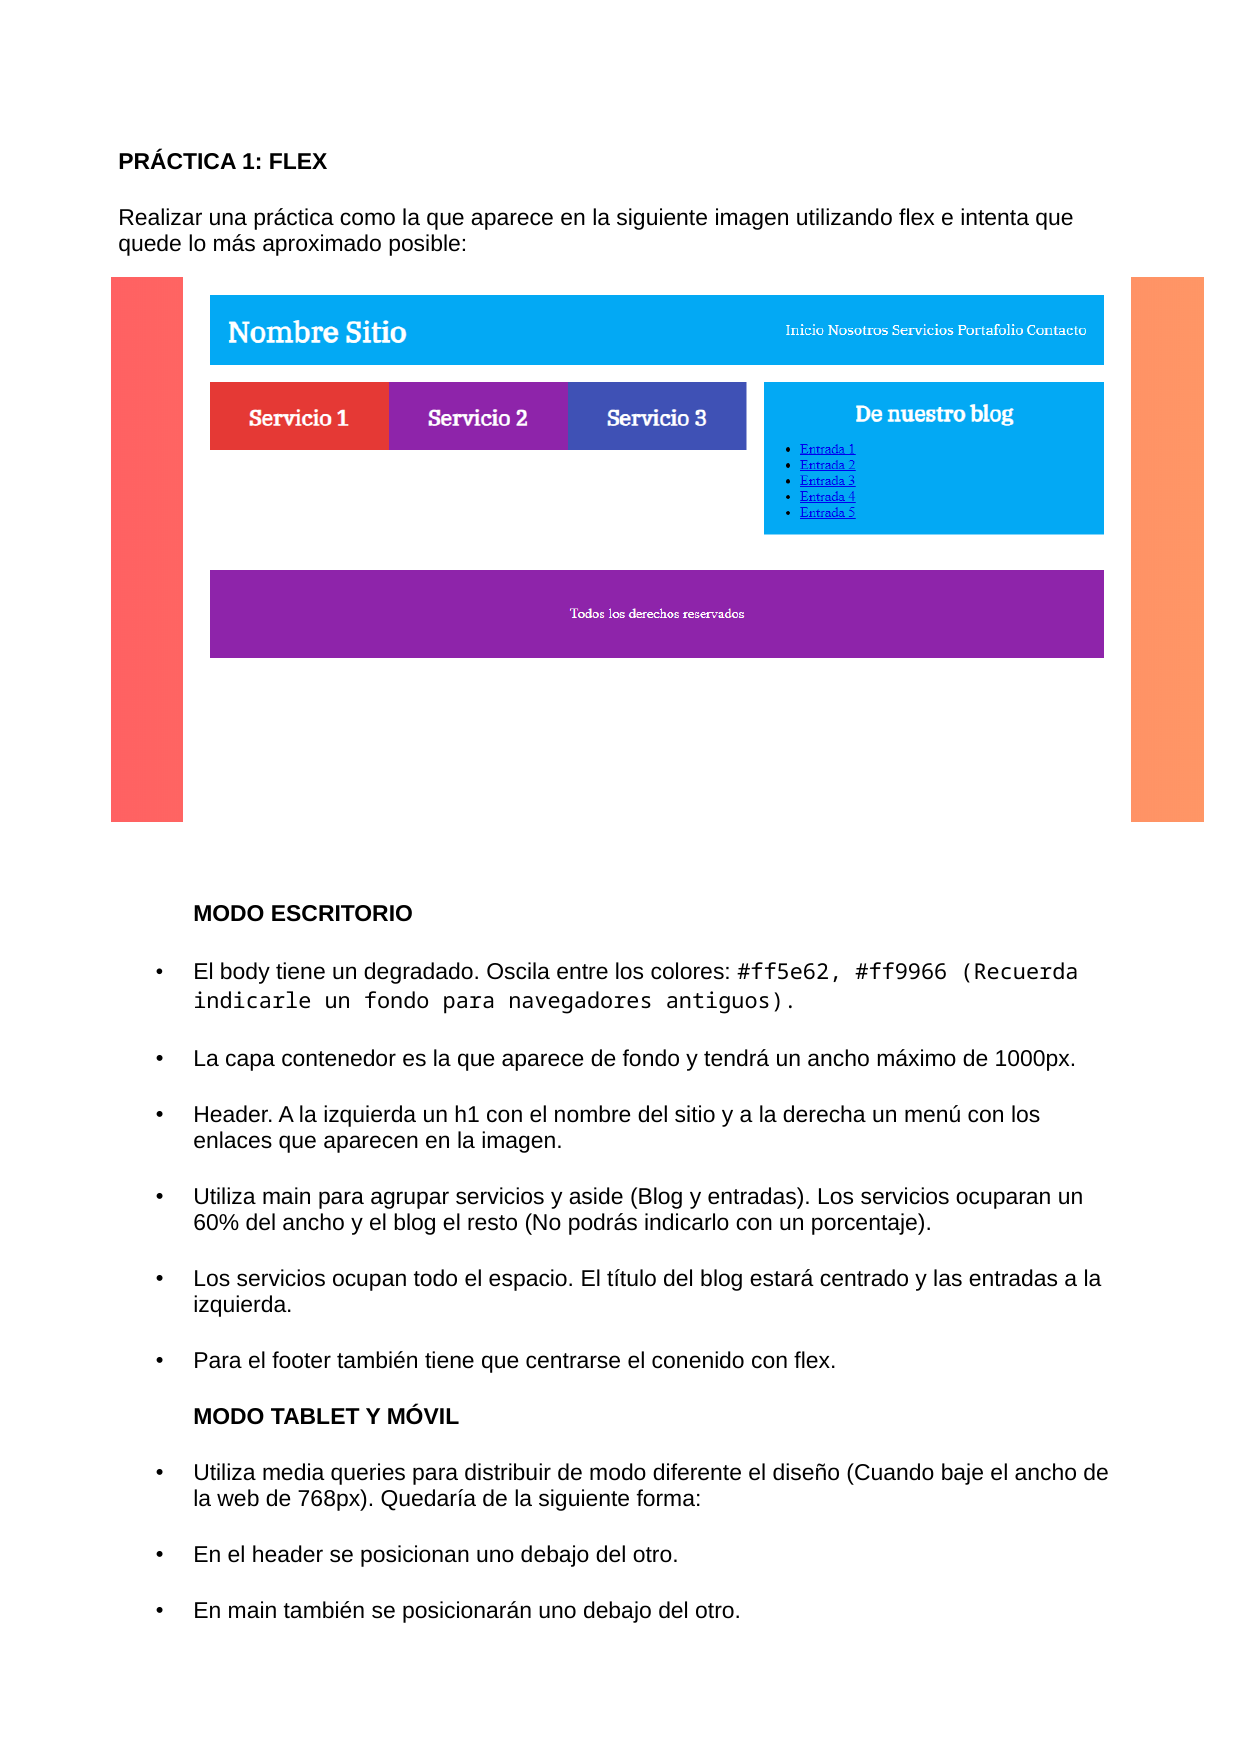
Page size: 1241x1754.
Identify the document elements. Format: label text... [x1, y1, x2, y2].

list En el header se posicionan uno debajo del otro. [156, 1541, 1122, 1567]
list En main también se posicionarán uno debajo del otro. [156, 1597, 1122, 1623]
list El body tiene un degradado. Oscila entre los colores: #ff5e62, #ff9966 (Recuerda indicarle un fondo para navegadores antiguos). [156, 956, 1122, 1015]
list Utiliza main para agrupar servicios y aside (Blog y entradas). Los servicios ocuparan un 60% del ancho y el blog el resto (No podrás indicarlo con un porcentaje). [156, 1183, 1122, 1235]
text PRÁCTICA 1: FLEX [118, 148, 1122, 174]
list Para el footer también tiene que centrarse el conenido con flex. [156, 1347, 1122, 1373]
list MODO ESCRITORIO [156, 900, 1122, 926]
list Utiliza media queries para distribuir de modo diferente el diseño (Cuando baje el ancho de la web de 768px). Quedaría de la siguiente forma: [156, 1459, 1122, 1511]
list La capa contenedor es la que aparece de fondo y tendrá un ancho máximo de 1000px. [156, 1045, 1122, 1071]
list Header. A la izquierda un h1 con el nombre del sitio y a la derecha un menú con los enlaces que aparecen en la imagen. [156, 1101, 1122, 1153]
list MODO TABLET Y MÓVIL [156, 1403, 1122, 1429]
list Los servicios ocupan todo el espacio. El título del blog estará centrado y las entradas a la izquierda. [156, 1265, 1122, 1318]
picture [111, 277, 1204, 822]
text Realizar una práctica como la que aparece en la siguiente imagen utilizando flex e intenta que quede lo más aproximado posible: [118, 203, 1122, 256]
